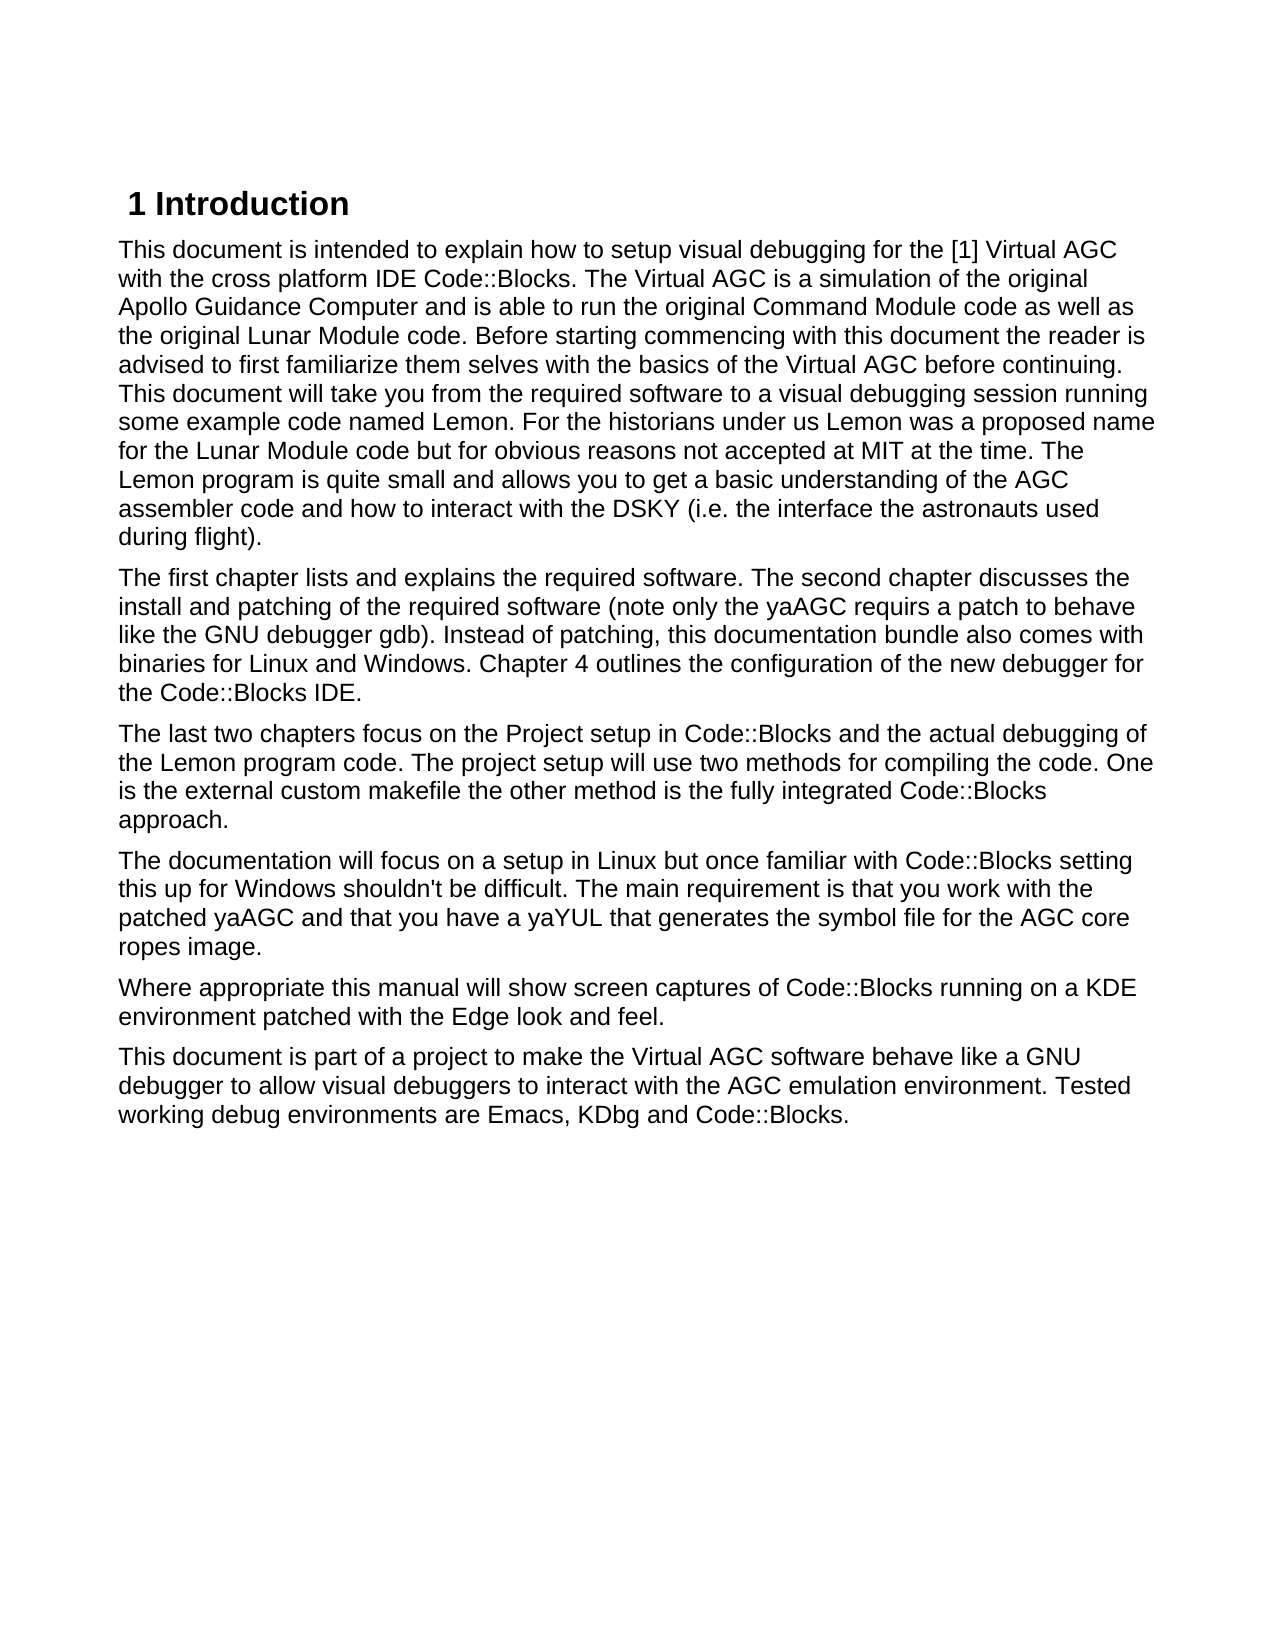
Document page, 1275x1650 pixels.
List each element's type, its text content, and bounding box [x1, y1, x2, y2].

text The documentation will focus on a setup in Linux but once familiar with Code::Blocks setting this up for Windows shouldn't be difficult. The main requirement is that you work with the patched yaAGC and that you have a yaYUL that generates the symbol file for the AGC core ropes image. [118, 846, 1157, 961]
subtitle Introduction [118, 184, 1157, 223]
text This document is intended to explain how to setup visual debugging for the [1] Virtual AGC with the cross platform IDE Code::Blocks. The Virtual AGC is a simulation of the original Apollo Guidance Computer and is able to run the original Command Module code as well as the original Lunar Module code. Before starting commencing with this document the reader is advised to first familiarize them selves with the basics of the Virtual AGC before continuing. This document will take you from the required software to a visual debugging session running some example code named Lemon. For the historians under us Lemon was a proposed name for the Lunar Module code but for obvious reasons not accepted at MIT at the time. The Lemon program is quite small and allows you to get a basic understanding of the AGC assembler code and how to interact with the DSKY (i.e. the interface the astronauts used during flight). [118, 235, 1157, 551]
text The first chapter lists and explains the required software. The second chapter discusses the install and patching of the required software (note only the yaAGC requirs a patch to behave like the GNU debugger gdb). Instead of patching, this documentation bundle also comes with binaries for Linux and Windows. Chapter 4 outlines the configuration of the new debugger for the Code::Blocks IDE. [118, 563, 1157, 707]
text Where appropriate this manual will show screen captures of Code::Blocks running on a KDE environment patched with the Edge look and feel. [118, 973, 1157, 1030]
text This document is part of a project to make the Virtual AGC software behave like a GNU debugger to allow visual debuggers to interact with the AGC emulation environment. Tested working debug environments are Emacs, KDbg and Code::Blocks. [118, 1042, 1157, 1128]
text The last two chapters focus on the Project setup in Code::Blocks and the actual debugging of the Lemon program code. The project setup will use two methods for compiling the code. One is the external custom makefile the other method is the fully integrated Code::Blocks approach. [118, 719, 1157, 834]
